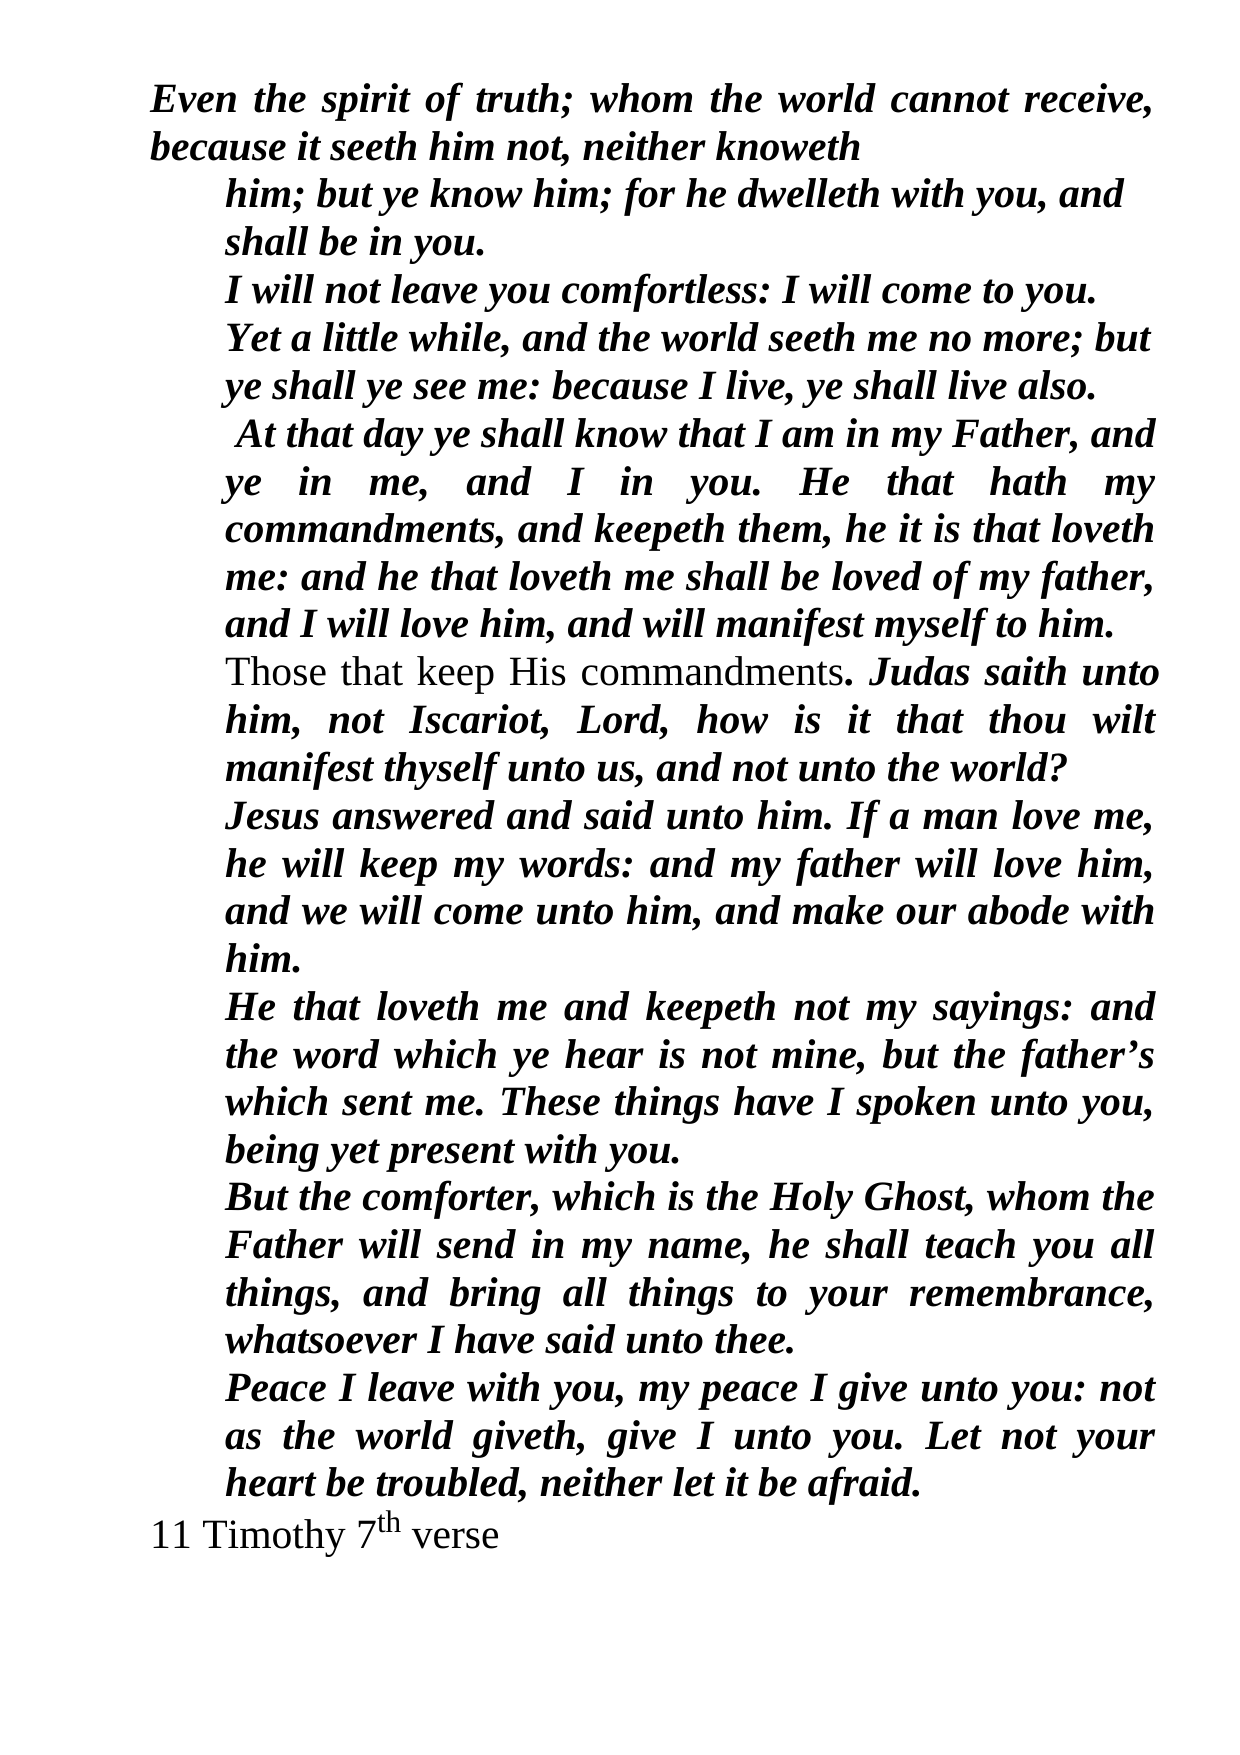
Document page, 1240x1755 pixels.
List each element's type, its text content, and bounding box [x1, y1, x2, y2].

text But the comforter, which is the Holy Ghost, whom the Father will send in my name, he shall teach you all things, and bring all things to your remembrance, whatsoever I have said unto thee. [225, 1173, 1160, 1362]
text Jesus answered and said unto him. If a man love me, he will keep my words: and my father will love him, and we will come unto him, and make our abode with him. [225, 791, 1160, 981]
text Even the spirit of truth; whom the world cannot receive, because it seeth him not, neither knoweth [150, 75, 1160, 170]
text 11 Timothy 7th verse [150, 1506, 1164, 1559]
text Peace I leave with you, my peace I give unto you: not as the world giveth, give I unto you. Let not your heart be troubled, neither let it be afraid. [225, 1363, 1160, 1506]
text At that day ye shall know that I am in my Father, and ye in me, and I in you. He that hath my commandments, and keepeth them, he it is that loveth me: and he that loveth me shall be loved of my father, and I will love him, and will manifest myself to him. [225, 409, 1160, 647]
text He that loveth me and keepeth not my sayings: and the word which ye hear is not mine, but the father’s which sent me. These things have I spoken unto you, being yet present with you. [225, 982, 1160, 1172]
text him; but ye know him; for he dwelleth with you, and shall be in you. [225, 170, 1160, 265]
text Those that keep His commandments. Judas saith unto him, not Iscariot, Lord, how is it that thou wilt manifest thyself unto us, and not unto the world? [225, 648, 1160, 790]
text I will not leave you comfortless: I will come to you. Yet a little while, and the world seeth me no more; but ye shall ye see me: because I live, ye shall live also. [225, 266, 1160, 408]
